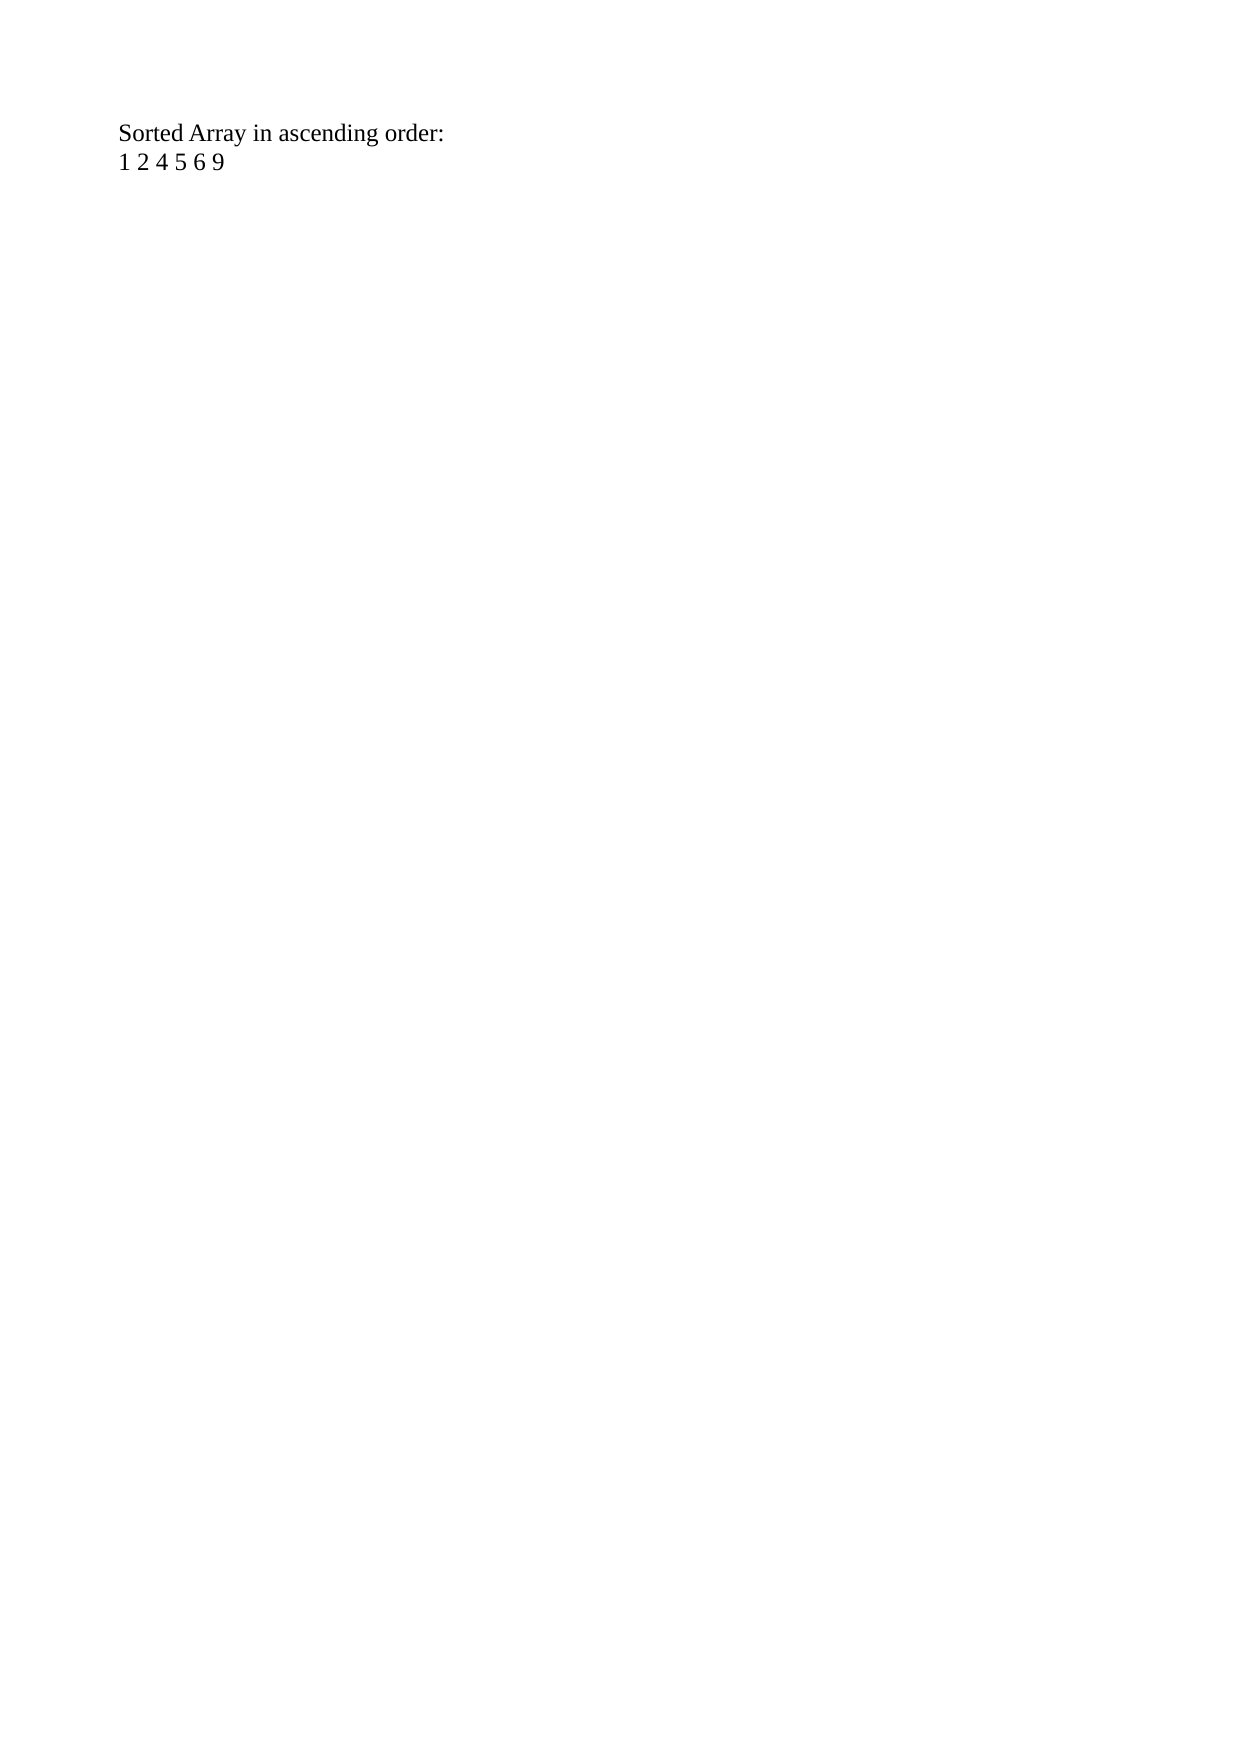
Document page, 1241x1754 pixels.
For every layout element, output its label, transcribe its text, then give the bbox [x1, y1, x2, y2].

text Sorted Array in ascending order: [118, 118, 1122, 147]
text 1 2 4 5 6 9 [118, 147, 1122, 176]
